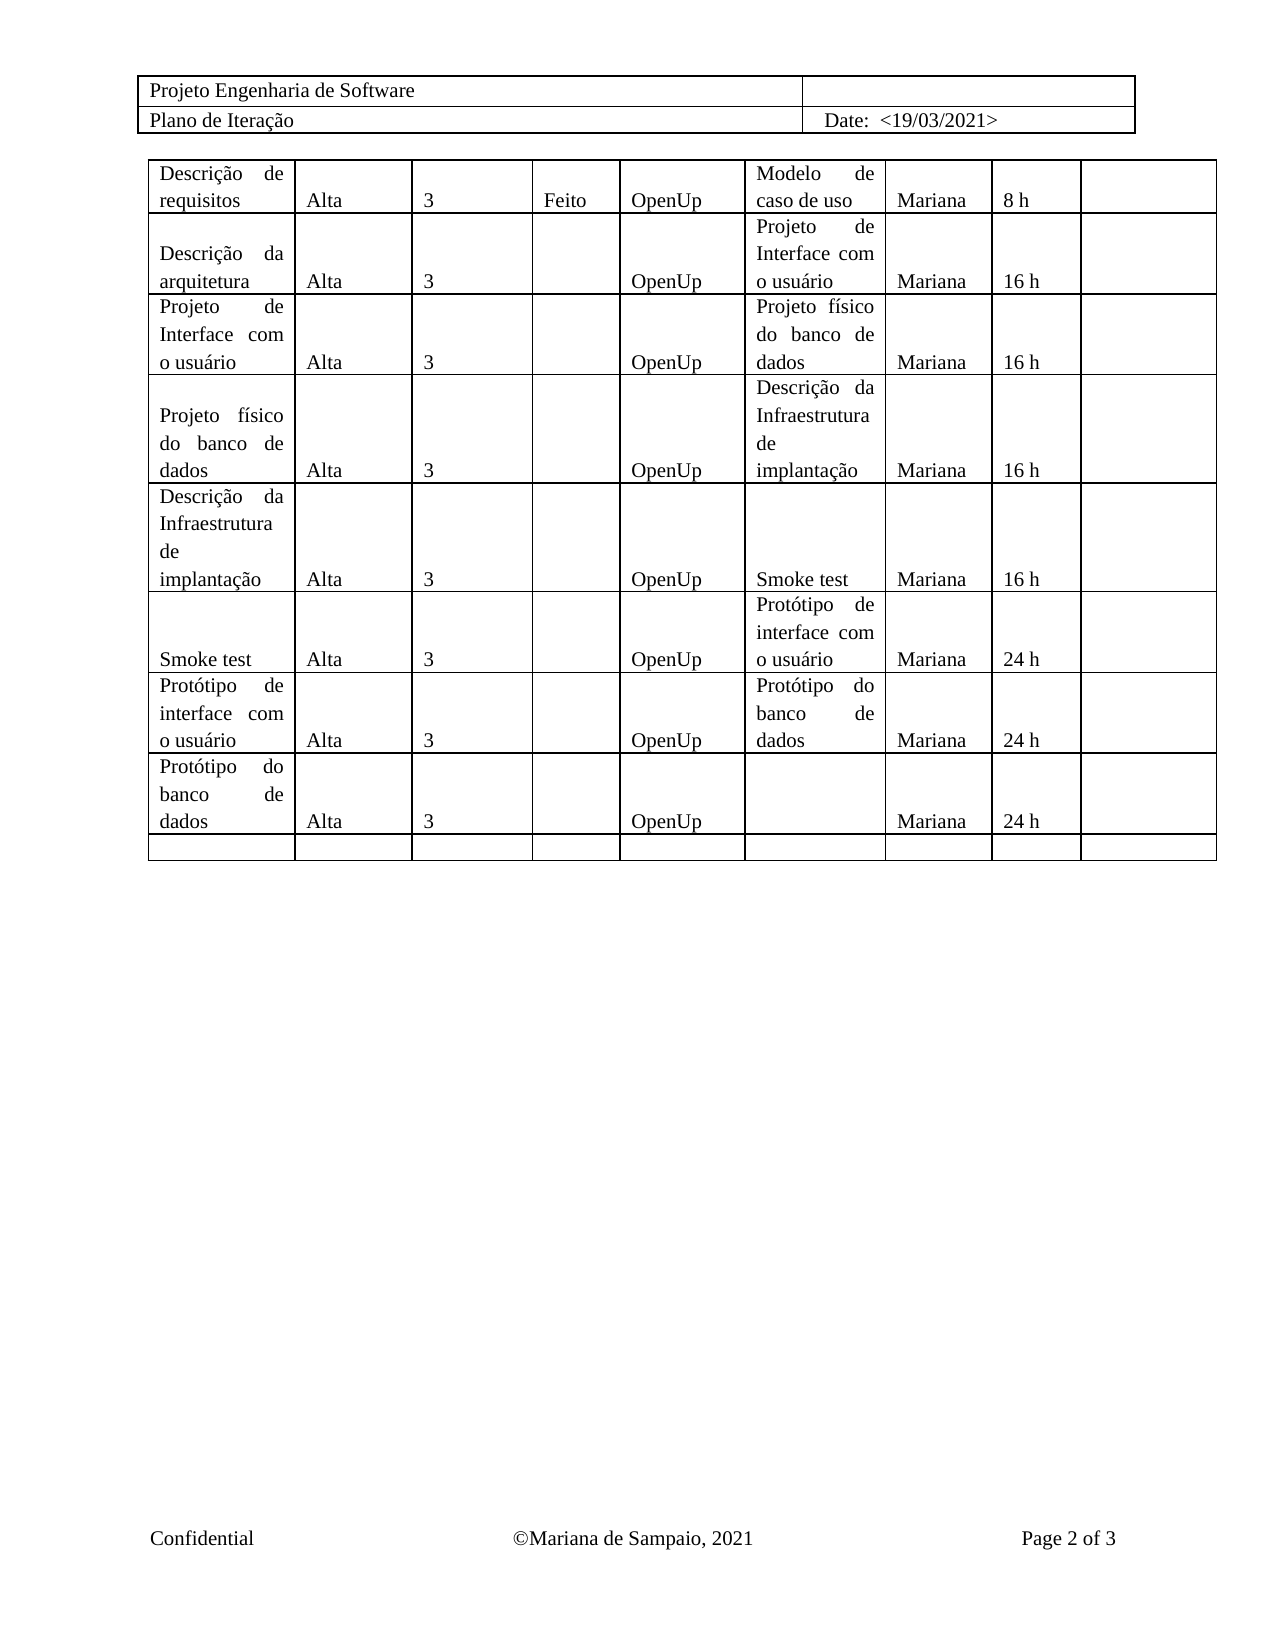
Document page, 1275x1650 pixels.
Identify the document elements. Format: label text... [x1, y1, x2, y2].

table_cell Mariana [886, 592, 991, 671]
table_cell Descrição de requisitos [149, 161, 294, 212]
table_cell OpenUp [621, 484, 744, 591]
table_cell Mariana [886, 161, 991, 212]
table_cell [1082, 161, 1216, 212]
table_cell [1082, 592, 1216, 671]
table_cell 3 [413, 161, 532, 212]
table_cell Projeto físico do banco de dados [746, 295, 885, 374]
table_cell 3 [413, 754, 532, 833]
table_cell 3 [413, 673, 532, 752]
table_cell OpenUp [621, 754, 744, 833]
table_cell [1082, 754, 1216, 833]
table_cell Projeto de Interface com o usuário [149, 295, 294, 374]
table_cell Projeto de Interface com o usuário [746, 214, 885, 293]
table_cell Alta [296, 754, 411, 833]
table_cell [533, 214, 619, 293]
table_cell 16 h [993, 375, 1080, 482]
table_cell Protótipo de interface com o usuário [746, 592, 885, 671]
table_cell OpenUp [621, 214, 744, 293]
table_cell 24 h [993, 592, 1080, 671]
table_cell Smoke test [149, 592, 294, 671]
table_cell OpenUp [621, 673, 744, 752]
table_cell [993, 835, 1080, 860]
table_cell Mariana [886, 484, 991, 591]
table_cell [149, 835, 294, 860]
table_cell Protótipo do banco de dados [149, 754, 294, 833]
table_cell 3 [413, 214, 532, 293]
table_cell Mariana [886, 673, 991, 752]
table_cell Feito [533, 161, 619, 212]
table_cell 16 h [993, 214, 1080, 293]
table_cell Smoke test [746, 484, 885, 591]
table_cell [533, 295, 619, 374]
table_cell Projeto físico do banco de dados [149, 375, 294, 482]
table_cell Alta [296, 161, 411, 212]
table_cell [296, 835, 411, 860]
table_cell [886, 835, 991, 860]
table_cell [533, 484, 619, 591]
table_cell Descrição da Infraestrutura de implantação [746, 375, 885, 482]
table_cell 24 h [993, 754, 1080, 833]
table_cell [746, 754, 885, 833]
table_cell [533, 375, 619, 482]
table_cell [533, 835, 619, 860]
table_cell 3 [413, 592, 532, 671]
table_cell Protótipo de interface com o usuário [149, 673, 294, 752]
table_cell 3 [413, 484, 532, 591]
table_cell OpenUp [621, 375, 744, 482]
table_cell 8 h [993, 161, 1080, 212]
table_cell Alta [296, 295, 411, 374]
table_cell Mariana [886, 295, 991, 374]
table_cell [1082, 214, 1216, 293]
table_cell [533, 673, 619, 752]
table_cell [1082, 835, 1216, 860]
table_cell Descrição da Infraestrutura de implantação [149, 484, 294, 591]
table_cell [621, 835, 744, 860]
table_cell 16 h [993, 484, 1080, 591]
table_cell Alta [296, 484, 411, 591]
table_cell Alta [296, 673, 411, 752]
table_cell OpenUp [621, 295, 744, 374]
table_cell Alta [296, 375, 411, 482]
table_cell OpenUp [621, 161, 744, 212]
table_cell 16 h [993, 295, 1080, 374]
table_cell Mariana [886, 754, 991, 833]
table_cell [533, 592, 619, 671]
table_cell Mariana [886, 214, 991, 293]
table_cell Alta [296, 592, 411, 671]
table_cell [1082, 295, 1216, 374]
table_cell [533, 754, 619, 833]
table_cell [1082, 484, 1216, 591]
table_cell Protótipo do banco de dados [746, 673, 885, 752]
table_cell [413, 835, 532, 860]
table_cell [1082, 673, 1216, 752]
table_cell 3 [413, 295, 532, 374]
table_cell 24 h [993, 673, 1080, 752]
table_cell [746, 835, 885, 860]
table_cell Mariana [886, 375, 991, 482]
table_cell Modelo de caso de uso [746, 161, 885, 212]
table_cell Descrição da arquitetura [149, 214, 294, 293]
table_cell 3 [413, 375, 532, 482]
table_cell [1082, 375, 1216, 482]
table_cell OpenUp [621, 592, 744, 671]
table_cell Alta [296, 214, 411, 293]
